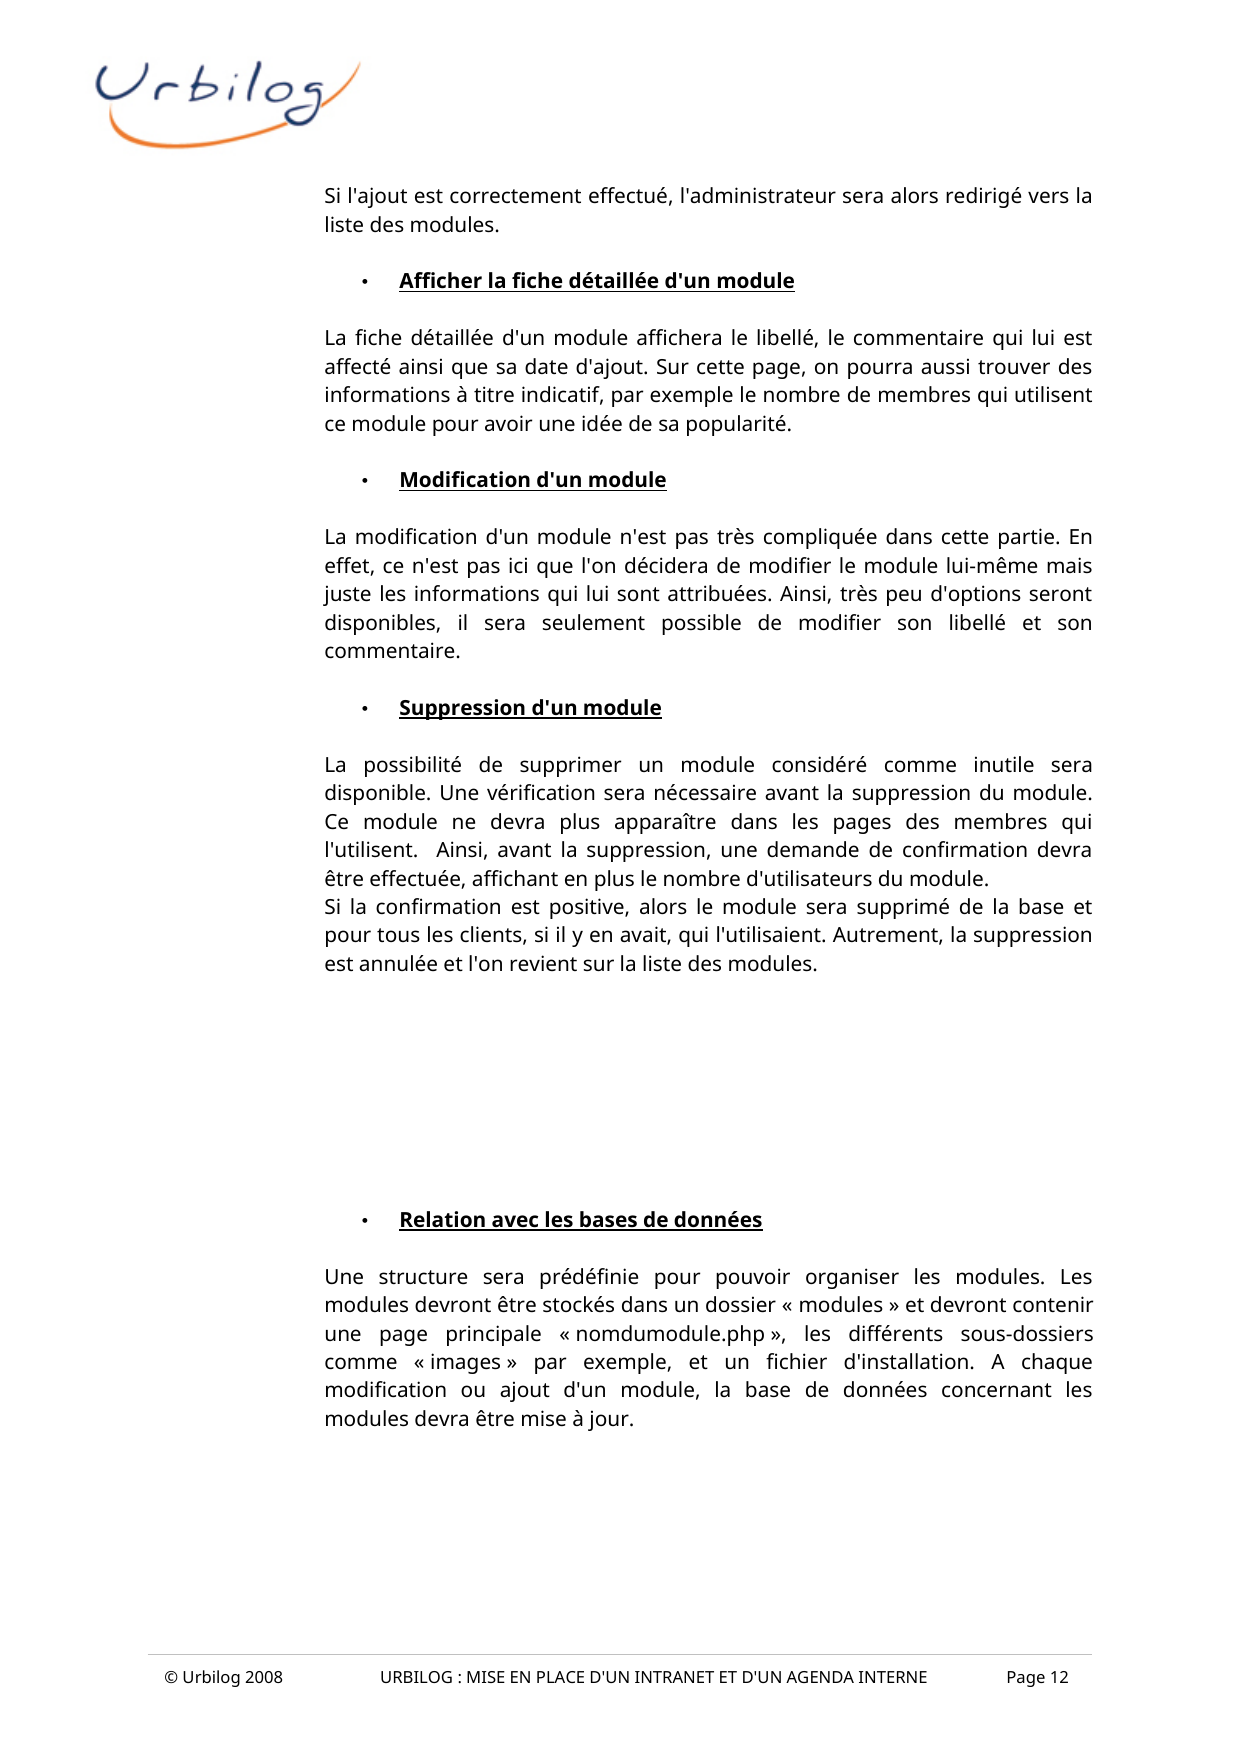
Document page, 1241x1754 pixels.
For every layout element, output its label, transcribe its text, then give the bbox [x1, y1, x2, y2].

text Si la confirmation est positive, alors le module sera supprimé de la base et pour tous les clients, si il y en avait, qui l'utilisaient. Autrement, la suppression est annulée et l'on revient sur la liste des modules. [324, 892, 1094, 977]
text Une structure sera prédéfinie pour pouvoir organiser les modules. Les modules devront être stockés dans un dossier « modules » et devront contenir une page principale « nomdumodule.php », les différents sous-dossiers comme « images » par exemple, et un fichier d'installation. A chaque modification ou ajout d'un module, la base de données concernant les modules devra être mise à jour. [324, 1262, 1094, 1432]
list Relation avec les bases de données [362, 1205, 1094, 1233]
list Afficher la fiche détaillée d'un module [362, 267, 1094, 295]
picture [74, 33, 384, 173]
text La fiche détaillée d'un module affichera le libellé, le commentaire qui lui est affecté ainsi que sa date d'ajout. Sur cette page, on pourra aussi trouver des informations à titre indicatif, par exemple le nombre de membres qui utilisent ce module pour avoir une idée de sa popularité. [324, 323, 1094, 437]
text La possibilité de supprimer un module considéré comme inutile sera disponible. Une vérification sera nécessaire avant la suppression du module. Ce module ne devra plus apparaître dans les pages des membres qui l'utilisent. Ainsi, avant la suppression, une demande de confirmation devra être effectuée, affichant en plus le nombre d'utilisateurs du module. [324, 750, 1094, 892]
list Modification d'un module [362, 466, 1094, 494]
list Suppression d'un module [362, 693, 1094, 722]
text Si l'ajout est correctement effectué, l'administrateur sera alors redirigé vers la liste des modules. [324, 181, 1094, 238]
text La modification d'un module n'est pas très compliquée dans cette partie. En effet, ce n'est pas ici que l'on décidera de modifier le module lui-même mais juste les informations qui lui sont attribuées. Ainsi, très peu d'options seront disponibles, il sera seulement possible de modifier son libellé et son commentaire. [324, 522, 1094, 665]
